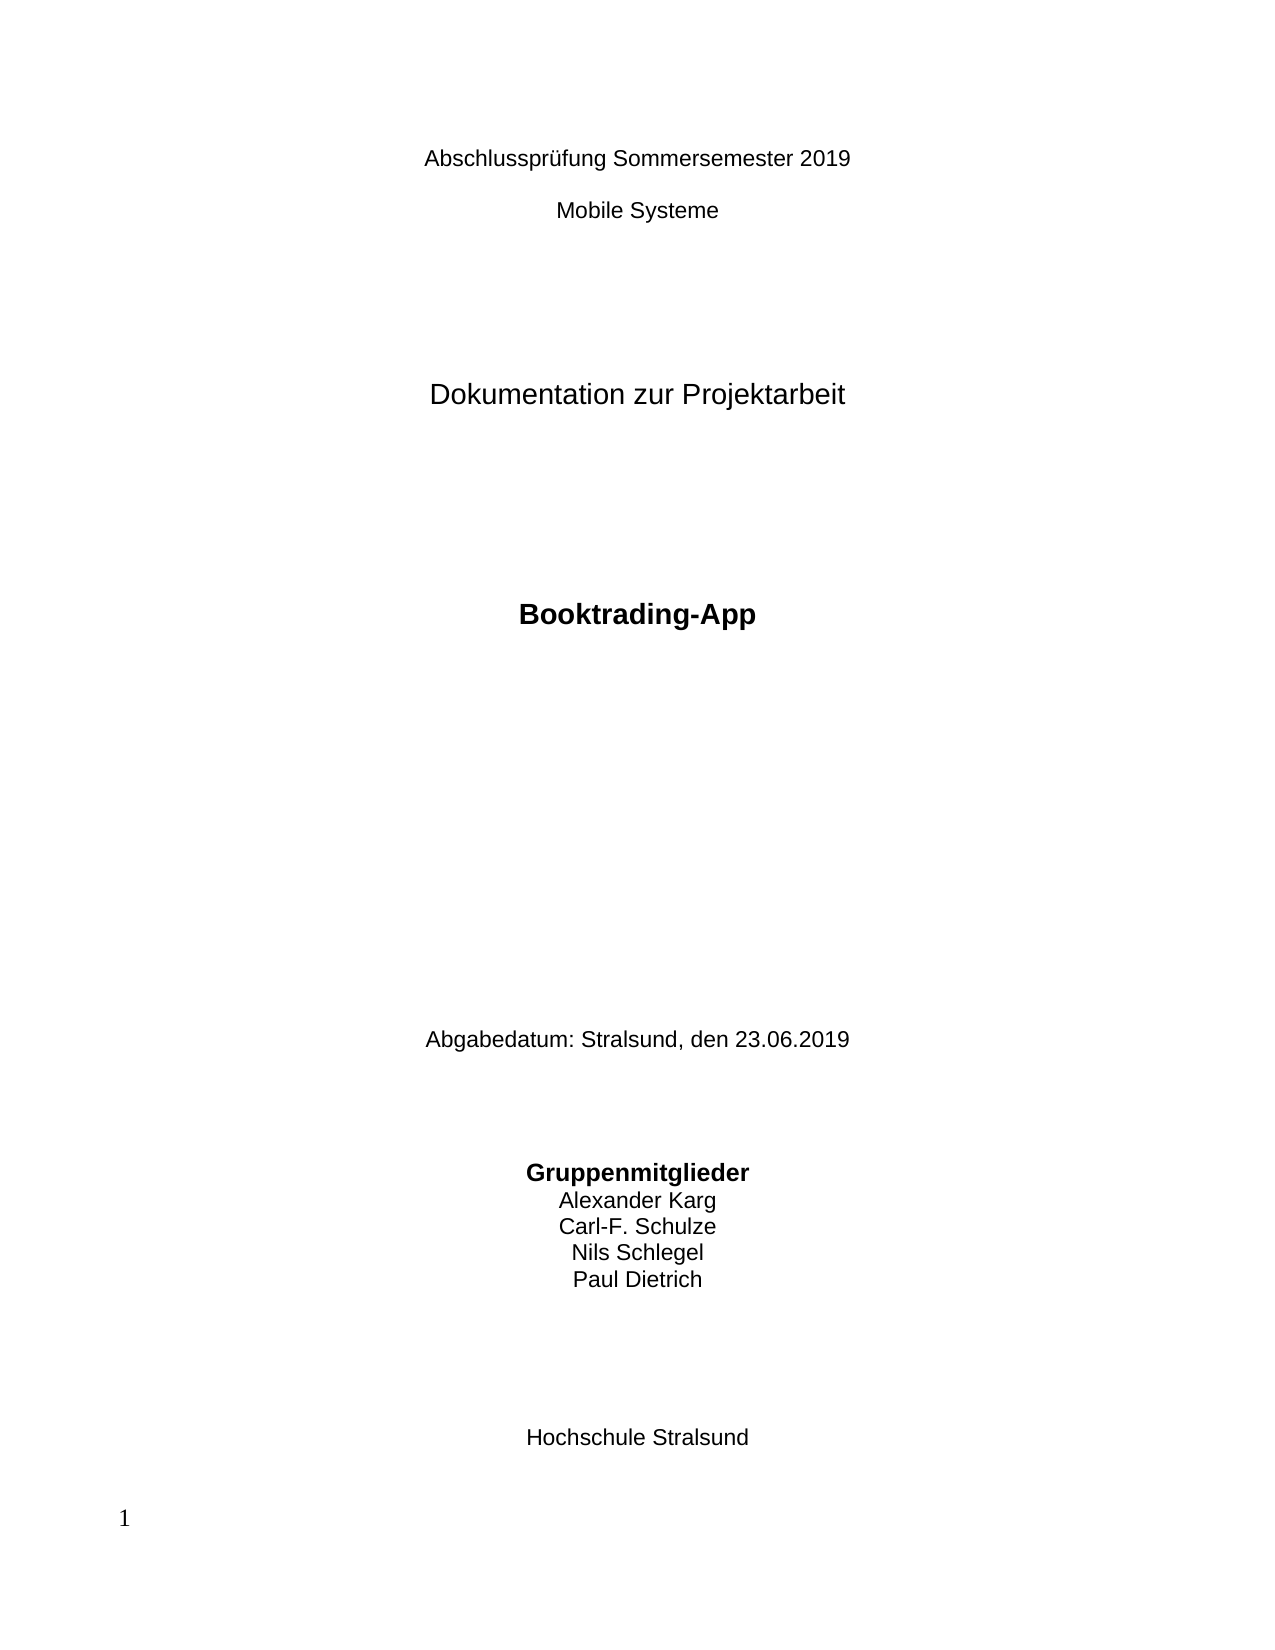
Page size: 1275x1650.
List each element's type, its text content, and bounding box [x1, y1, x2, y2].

text Mobile Systeme [118, 197, 1157, 223]
text Gruppenmitglieder [118, 1158, 1157, 1187]
text Hochschule Stralsund [118, 1424, 1157, 1450]
text Nils Schlegel [118, 1239, 1157, 1266]
text Dokumentation zur Projektarbeit [118, 377, 1157, 410]
text Abgabedatum: Stralsund, den 23.06.2019 [118, 1026, 1157, 1052]
text Alexander Karg [118, 1187, 1157, 1213]
text Paul Dietrich [118, 1266, 1157, 1292]
text Abschlussprüfung Sommersemester 2019 [118, 144, 1157, 171]
text Booktrading-App [118, 597, 1157, 631]
text Carl-F. Schulze [118, 1213, 1157, 1239]
